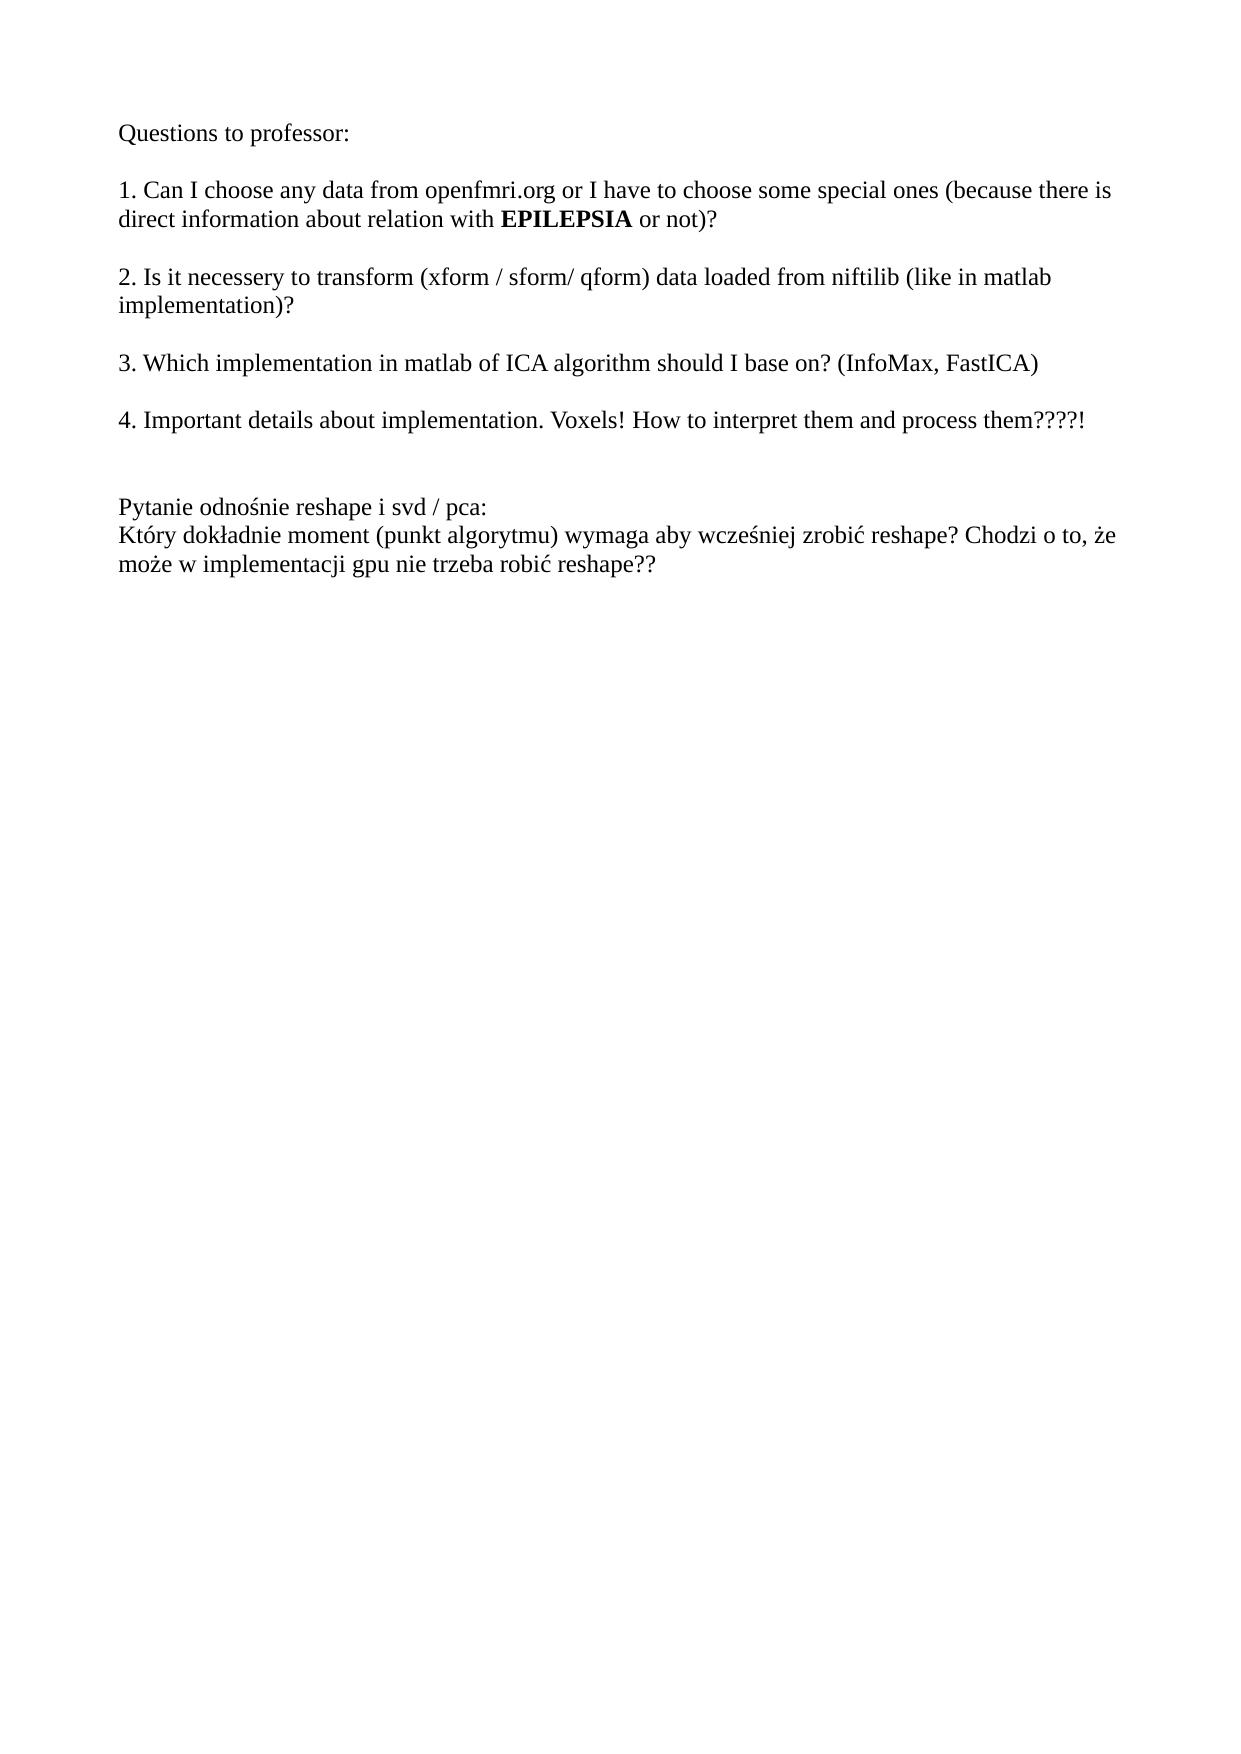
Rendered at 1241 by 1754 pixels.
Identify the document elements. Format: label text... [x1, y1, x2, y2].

text 3. Which implementation in matlab of ICA algorithm should I base on? (InfoMax, FastICA) [118, 348, 1122, 377]
text Pytanie odnośnie reshape i svd / pca: [118, 492, 1122, 521]
text Questions to professor: [118, 118, 1122, 147]
text 1. Can I choose any data from openfmri.org or I have to choose some special ones (because there is direct information about relation with EPILEPSIA or not)? [118, 176, 1122, 233]
text 4. Important details about implementation. Voxels! How to interpret them and process them????! [118, 406, 1122, 434]
text 2. Is it necessery to transform (xform / sform/ qform) data loaded from niftilib (like in matlab implementation)? [118, 262, 1122, 319]
text Który dokładnie moment (punkt algorytmu) wymaga aby wcześniej zrobić reshape? Chodzi o to, że może w implementacji gpu nie trzeba robić reshape?? [118, 521, 1122, 578]
